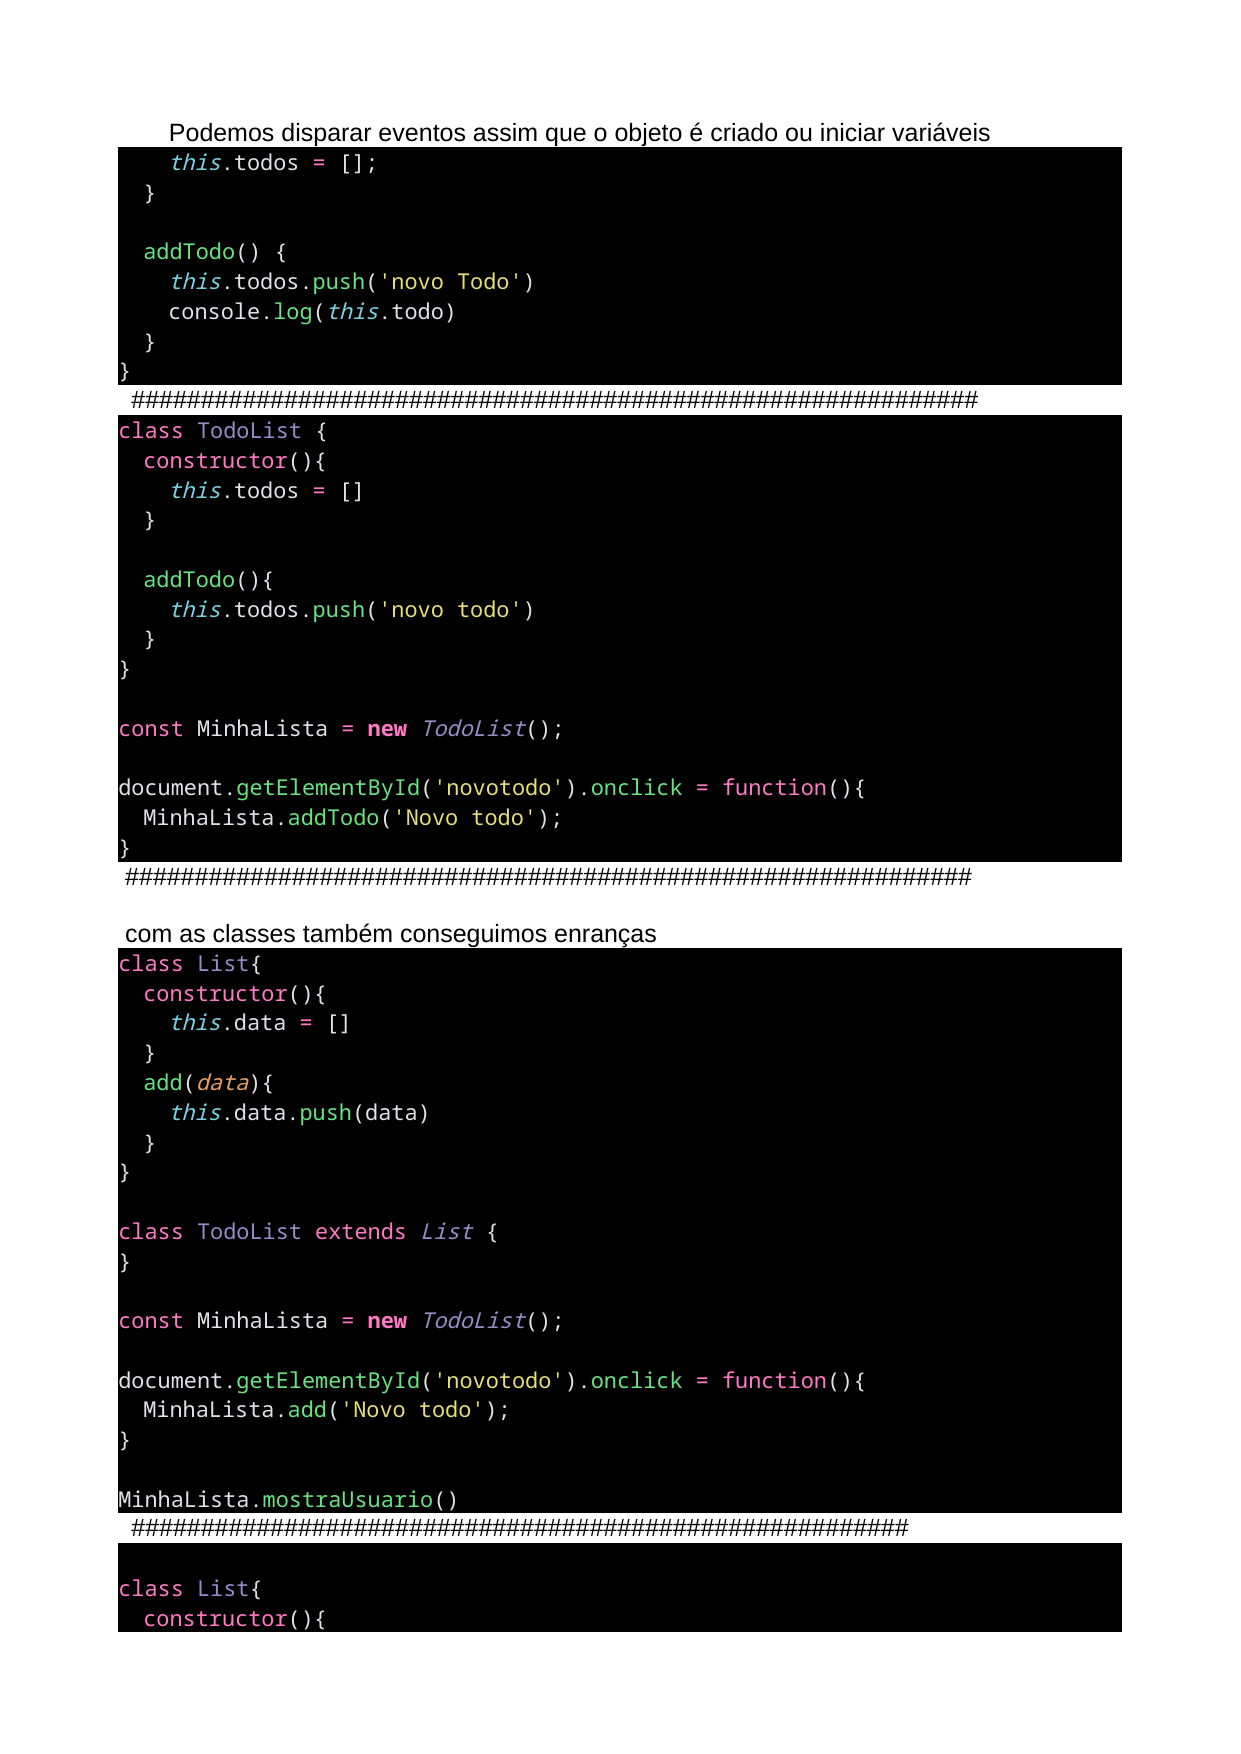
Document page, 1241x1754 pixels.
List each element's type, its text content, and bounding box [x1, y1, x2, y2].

text MinhaLista.add('Novo todo'); [118, 1394, 1122, 1424]
text this.todos.push('novo Todo') [118, 266, 1122, 296]
text } [118, 1424, 1122, 1454]
text class TodoList { [118, 415, 1122, 445]
text this.todos = []; [118, 147, 1122, 177]
text addTodo() { [118, 236, 1122, 266]
text ############################################################# [118, 862, 1122, 890]
text document.getElementById('novotodo').onclick = function(){ [118, 772, 1122, 802]
text class TodoList extends List { [118, 1216, 1122, 1246]
text } [118, 1156, 1122, 1186]
text class List{ [118, 948, 1122, 978]
text MinhaLista.addTodo('Novo todo'); [118, 802, 1122, 832]
text } [118, 355, 1122, 385]
text } [118, 653, 1122, 683]
text this.todos.push('novo todo') [118, 594, 1122, 623]
text } [118, 1246, 1122, 1275]
text } [118, 832, 1122, 862]
text } [118, 623, 1122, 653]
text addTodo(){ [118, 564, 1122, 594]
text MinhaLista.mostraUsuario() [118, 1484, 1122, 1513]
text class List{ [118, 1573, 1122, 1603]
text constructor(){ [118, 1603, 1122, 1632]
text constructor(){ [118, 978, 1122, 1007]
text com as classes também conseguimos enranças [118, 919, 1122, 948]
text } [118, 326, 1122, 355]
text console.log(this.todo) [118, 296, 1122, 326]
text const MinhaLista = new TodoList(); [118, 1305, 1122, 1335]
text const MinhaLista = new TodoList(); [118, 713, 1122, 742]
text add(data){ [118, 1067, 1122, 1097]
text document.getElementById('novotodo').onclick = function(){ [118, 1364, 1122, 1394]
text this.data = [] [118, 1007, 1122, 1037]
text this.todos = [] [118, 474, 1122, 504]
text } [118, 1037, 1122, 1067]
text constructor(){ [118, 445, 1122, 474]
text Podemos disparar eventos assim que o objeto é criado ou iniciar variáveis [118, 118, 1122, 147]
text } [118, 177, 1122, 207]
text ######################################################## [118, 1513, 1122, 1543]
text } [118, 504, 1122, 534]
text ############################################################# [118, 385, 1122, 415]
text } [118, 1127, 1122, 1156]
text this.data.push(data) [118, 1097, 1122, 1127]
